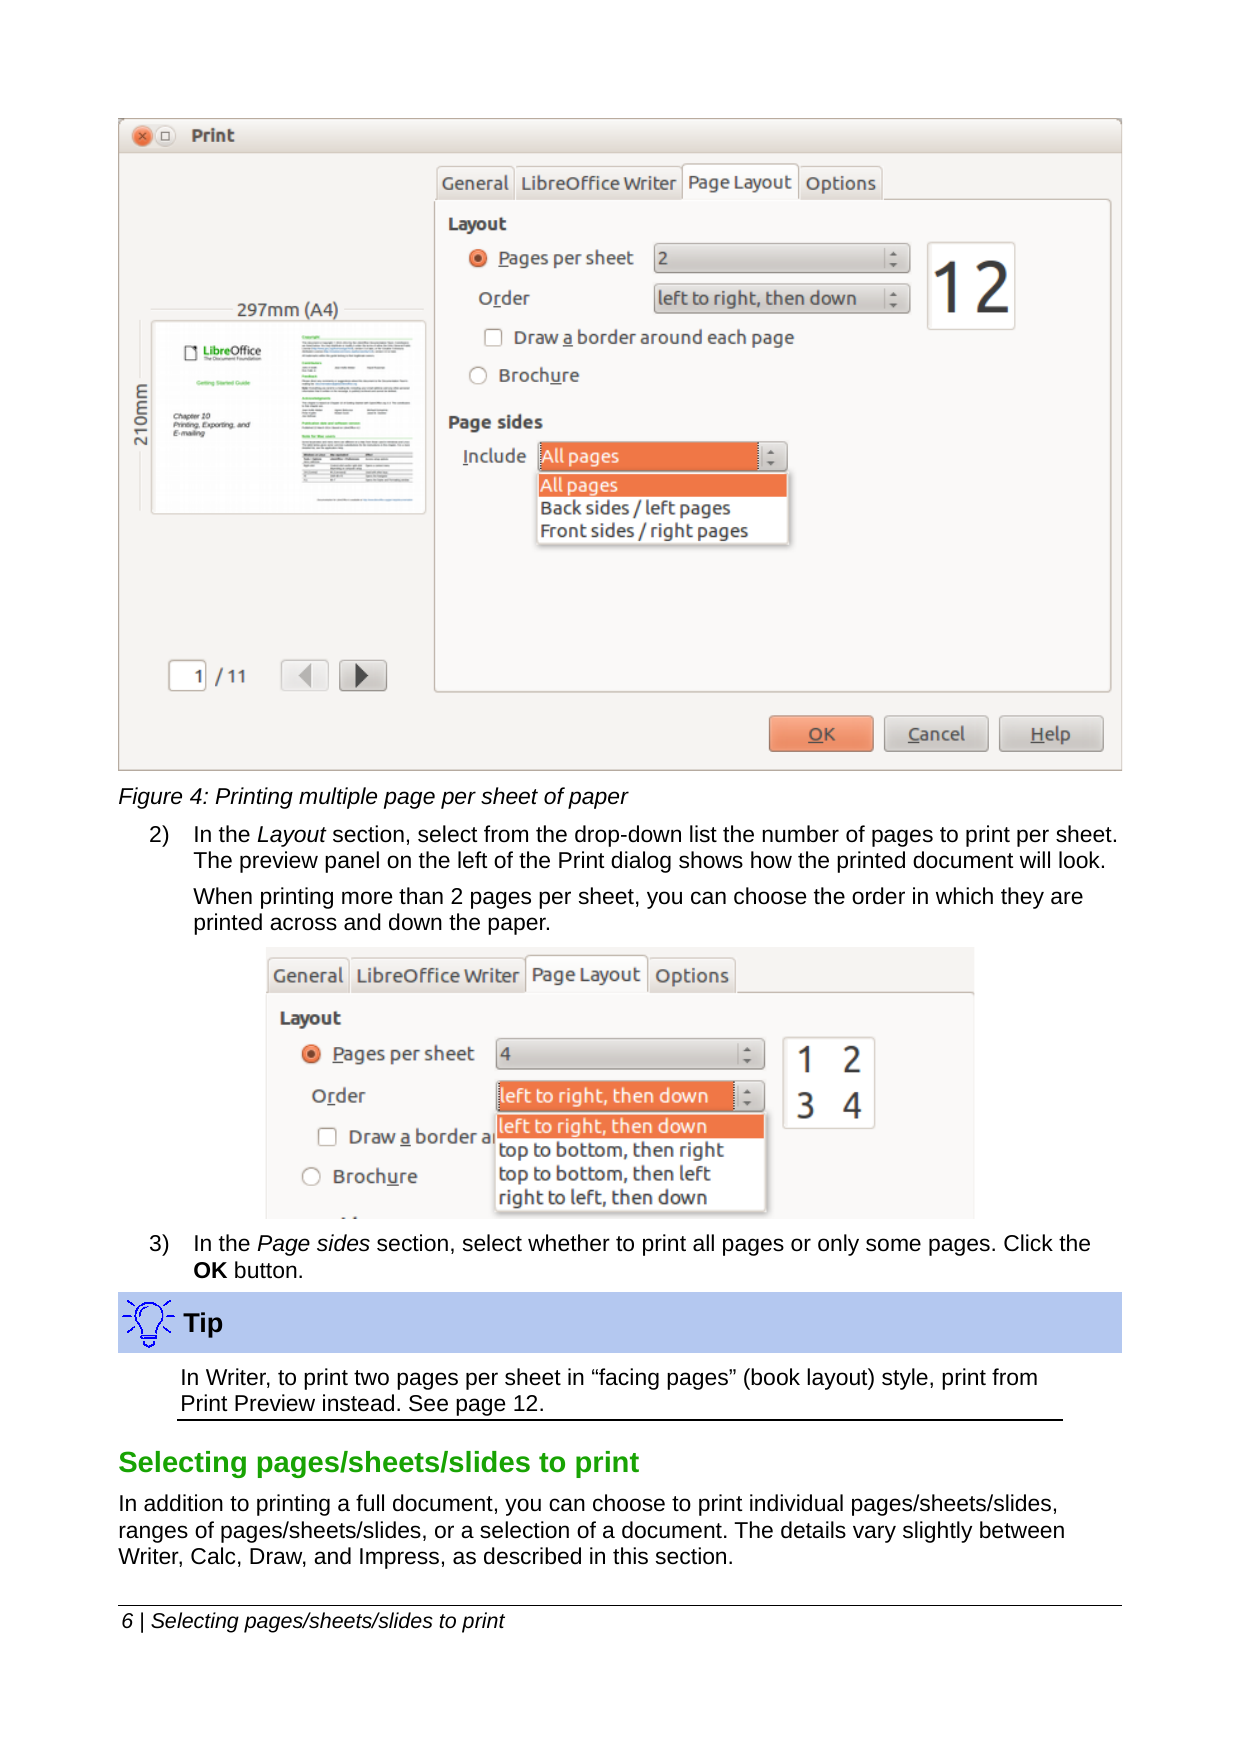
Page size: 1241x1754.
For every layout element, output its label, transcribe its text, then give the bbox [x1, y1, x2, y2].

subtitle Tip [118, 1292, 1122, 1353]
text In Writer, to print two pages per sheet in “facing pages” (book layout) style, print from Print Preview instead. See page 12. [177, 1361, 1063, 1419]
subtitle Selecting pages/sheets/slides to print [118, 1445, 1122, 1478]
list When printing more than 2 pages per sheet, you can choose the order in which they are printed across and down the paper. [193, 883, 1122, 935]
text In addition to printing a full document, you can choose to print individual pages/sheets/slides, ranges of pages/sheets/slides, or a selection of a document. The details vary slightly between Writer, Calc, Draw, and Impress, as described in this section. [118, 1490, 1122, 1569]
picture [119, 1292, 179, 1352]
list In the Page sides section, select whether to print all pages or only some pages. Click the OK button. [169, 1230, 1122, 1283]
picture [265, 947, 975, 1219]
picture [118, 118, 1123, 771]
text Figure 4: Printing multiple page per sheet of paper [118, 783, 1122, 809]
list In the Layout section, select from the drop-down list the number of pages to print per sheet. The preview panel on the left of the Print dialog shows how the printed document will look. [169, 821, 1122, 874]
